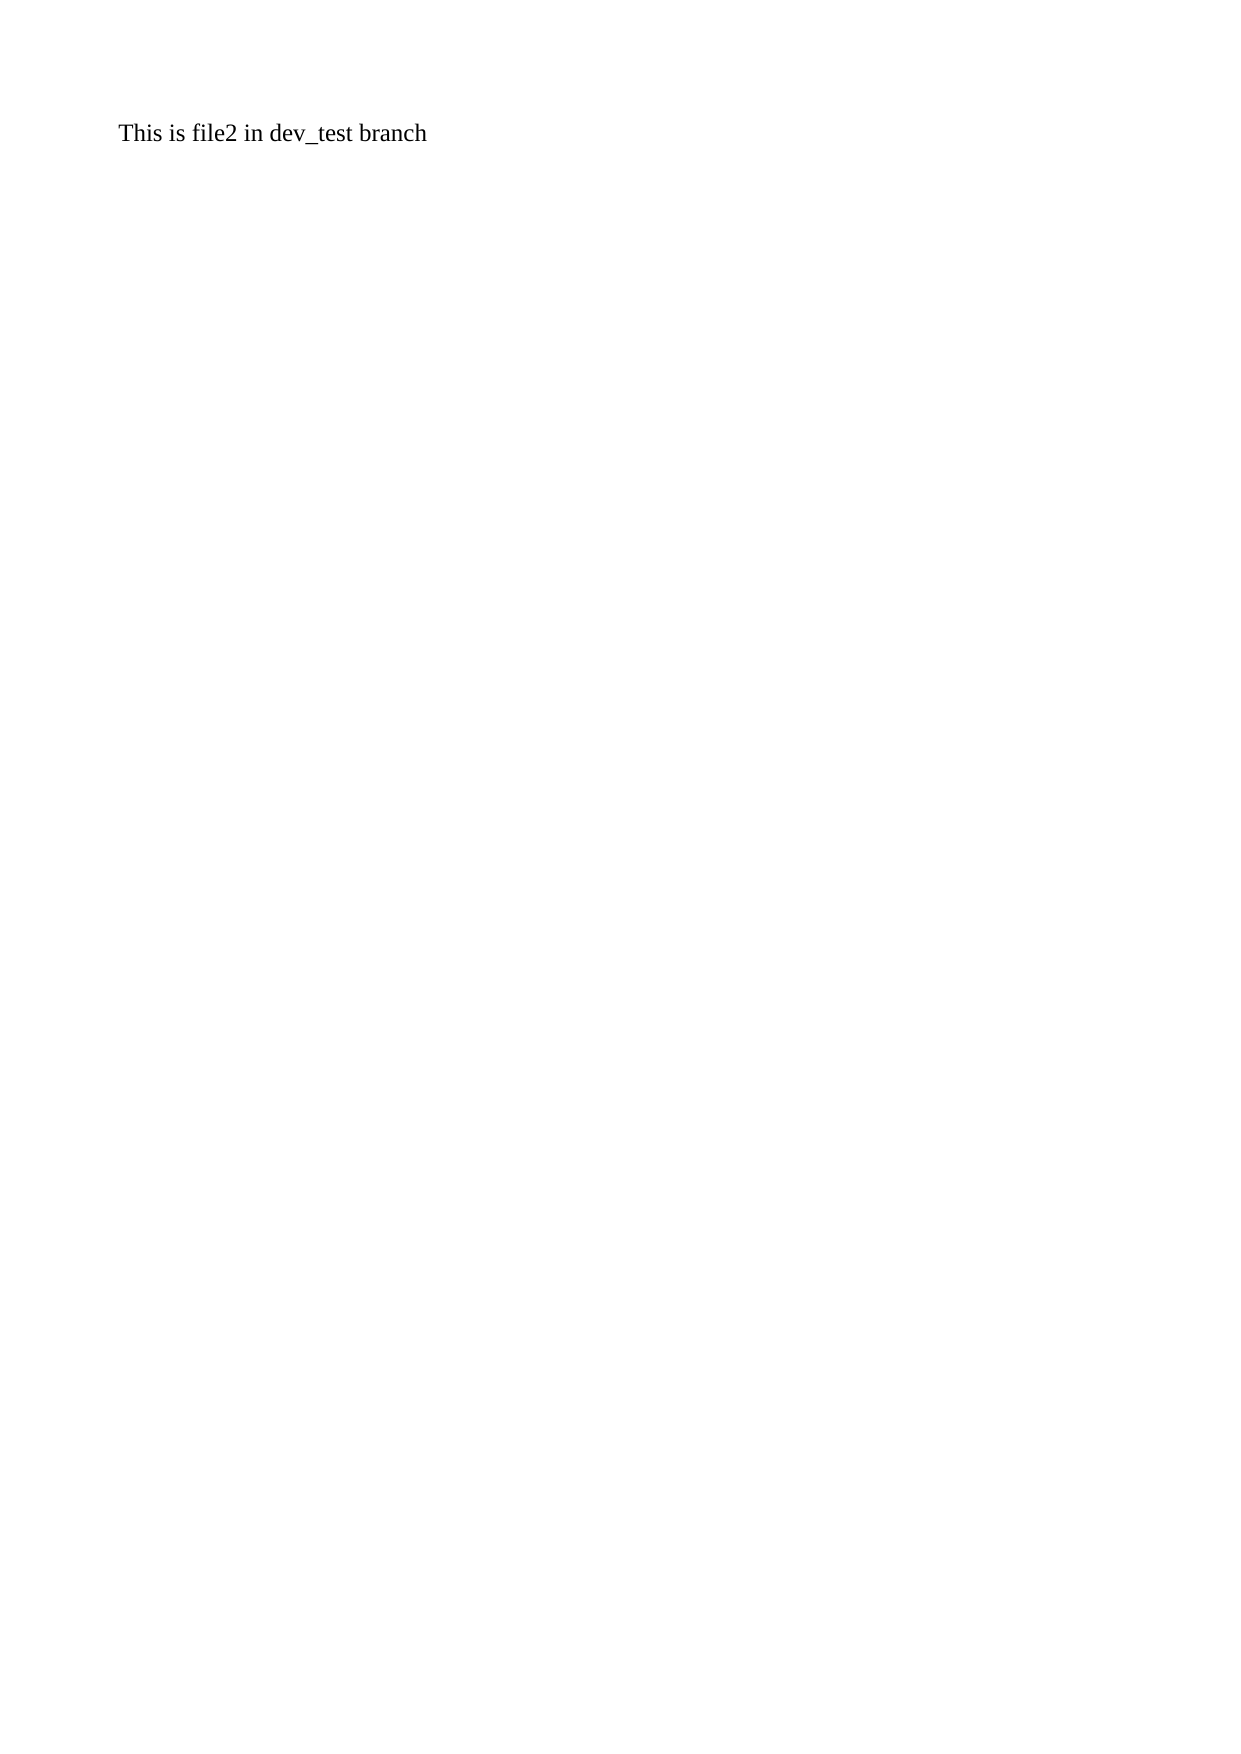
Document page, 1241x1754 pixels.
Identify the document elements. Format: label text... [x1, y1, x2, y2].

text This is file2 in dev_test branch [118, 118, 1122, 147]
